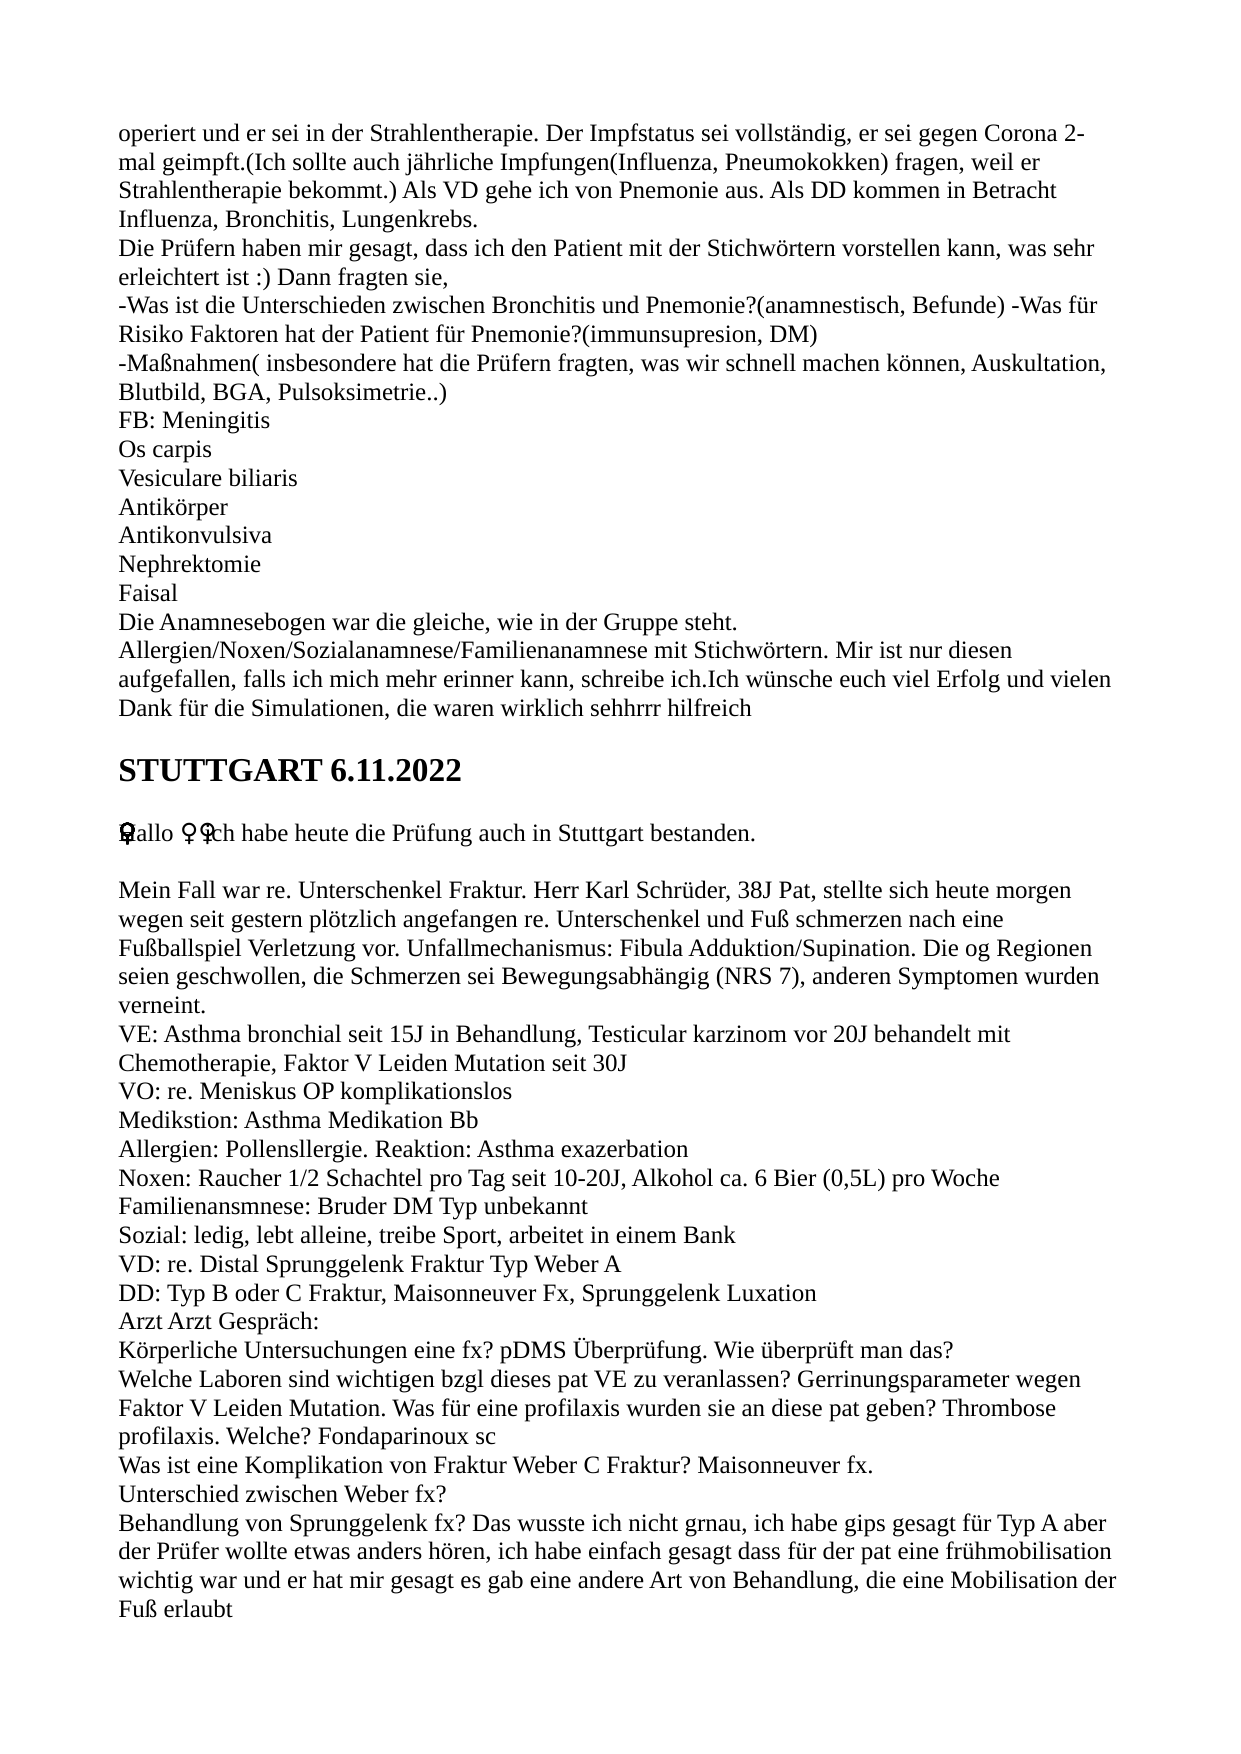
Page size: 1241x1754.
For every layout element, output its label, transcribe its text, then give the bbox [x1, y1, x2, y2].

text operiert und er sei in der Strahlentherapie. Der Impfstatus sei vollständig, er sei gegen Corona 2-mal geimpft.(Ich sollte auch jährliche Impfungen(Influenza, Pneumokokken) fragen, weil er Strahlentherapie bekommt.) Als VD gehe ich von Pnemonie aus. Als DD kommen in Betracht Influenza, Bronchitis, Lungenkrebs. [118, 118, 1122, 233]
text Faisal [118, 578, 1122, 607]
text VO: re. Meniskus OP komplikationslos [118, 1076, 1122, 1105]
text STUTTGART 6.11.2022 [118, 751, 1122, 789]
text Medikstion: Asthma Medikation Bb [118, 1105, 1122, 1134]
text Vesiculare biliaris [118, 463, 1122, 492]
text Die Prüfern haben mir gesagt, dass ich den Patient mit der Stichwörtern vorstellen kann, was sehr erleichtert ist :) Dann fragten sie, [118, 233, 1122, 291]
text Os carpis [118, 434, 1122, 463]
text Hallo 🙋🏻‍♀️ ich habe heute die Prüfung auch in Stuttgart bestanden. [118, 818, 1122, 846]
text Nephrektomie [118, 549, 1122, 578]
text Antikonvulsiva [118, 521, 1122, 549]
text DD: Typ B oder C Fraktur, Maisonneuver Fx, Sprunggelenk Luxation [118, 1278, 1122, 1306]
text Allergien: Pollensllergie. Reaktion: Asthma exazerbation [118, 1134, 1122, 1163]
text VD: re. Distal Sprunggelenk Fraktur Typ Weber A [118, 1249, 1122, 1278]
text Antikörper [118, 492, 1122, 521]
text Die Anamnesebogen war die gleiche, wie in der Gruppe steht. Allergien/Noxen/Sozialanamnese/Familienanamnese mit Stichwörtern. Mir ist nur diesen aufgefallen, falls ich mich mehr erinner kann, schreibe ich.Ich wünsche euch viel Erfolg und vielen Dank für die Simulationen, die waren wirklich sehhrrr hilfreich [118, 607, 1122, 722]
text Mein Fall war re. Unterschenkel Fraktur. Herr Karl Schrüder, 38J Pat, stellte sich heute morgen wegen seit gestern plötzlich angefangen re. Unterschenkel und Fuß schmerzen nach eine Fußballspiel Verletzung vor. Unfallmechanismus: Fibula Adduktion/Supination. Die og Regionen seien geschwollen, die Schmerzen sei Bewegungsabhängig (NRS 7), anderen Symptomen wurden verneint. [118, 875, 1122, 1019]
text Behandlung von Sprunggelenk fx? Das wusste ich nicht grnau, ich habe gips gesagt für Typ A aber der Prüfer wollte etwas anders hören, ich habe einfach gesagt dass für der pat eine frühmobilisation wichtig war und er hat mir gesagt es gab eine andere Art von Behandlung, die eine Mobilisation der Fuß erlaubt [118, 1508, 1122, 1623]
text Welche Laboren sind wichtigen bzgl dieses pat VE zu veranlassen? Gerrinungsparameter wegen Faktor V Leiden Mutation. Was für eine profilaxis wurden sie an diese pat geben? Thrombose profilaxis. Welche? Fondaparinoux sc [118, 1364, 1122, 1450]
text -Maßnahmen( insbesondere hat die Prüfern fragten, was wir schnell machen können, Auskultation, Blutbild, BGA, Pulsoksimetrie..) [118, 348, 1122, 406]
text Was ist eine Komplikation von Fraktur Weber C Fraktur? Maisonneuver fx. [118, 1450, 1122, 1479]
text Körperliche Untersuchungen eine fx? pDMS Überprüfung. Wie überprüft man das? [118, 1335, 1122, 1364]
text -Was ist die Unterschieden zwischen Bronchitis und Pnemonie?(anamnestisch, Befunde) -Was für Risiko Faktoren hat der Patient für Pnemonie?(immunsupresion, DM) [118, 291, 1122, 348]
text Familienansmnese: Bruder DM Typ unbekannt [118, 1191, 1122, 1220]
text Noxen: Raucher 1/2 Schachtel pro Tag seit 10-20J, Alkohol ca. 6 Bier (0,5L) pro Woche [118, 1163, 1122, 1191]
text Sozial: ledig, lebt alleine, treibe Sport, arbeitet in einem Bank [118, 1220, 1122, 1249]
text Unterschied zwischen Weber fx? [118, 1479, 1122, 1508]
text VE: Asthma bronchial seit 15J in Behandlung, Testicular karzinom vor 20J behandelt mit Chemotherapie, Faktor V Leiden Mutation seit 30J [118, 1019, 1122, 1076]
text FB: Meningitis [118, 406, 1122, 434]
text Arzt Arzt Gespräch: [118, 1306, 1122, 1335]
